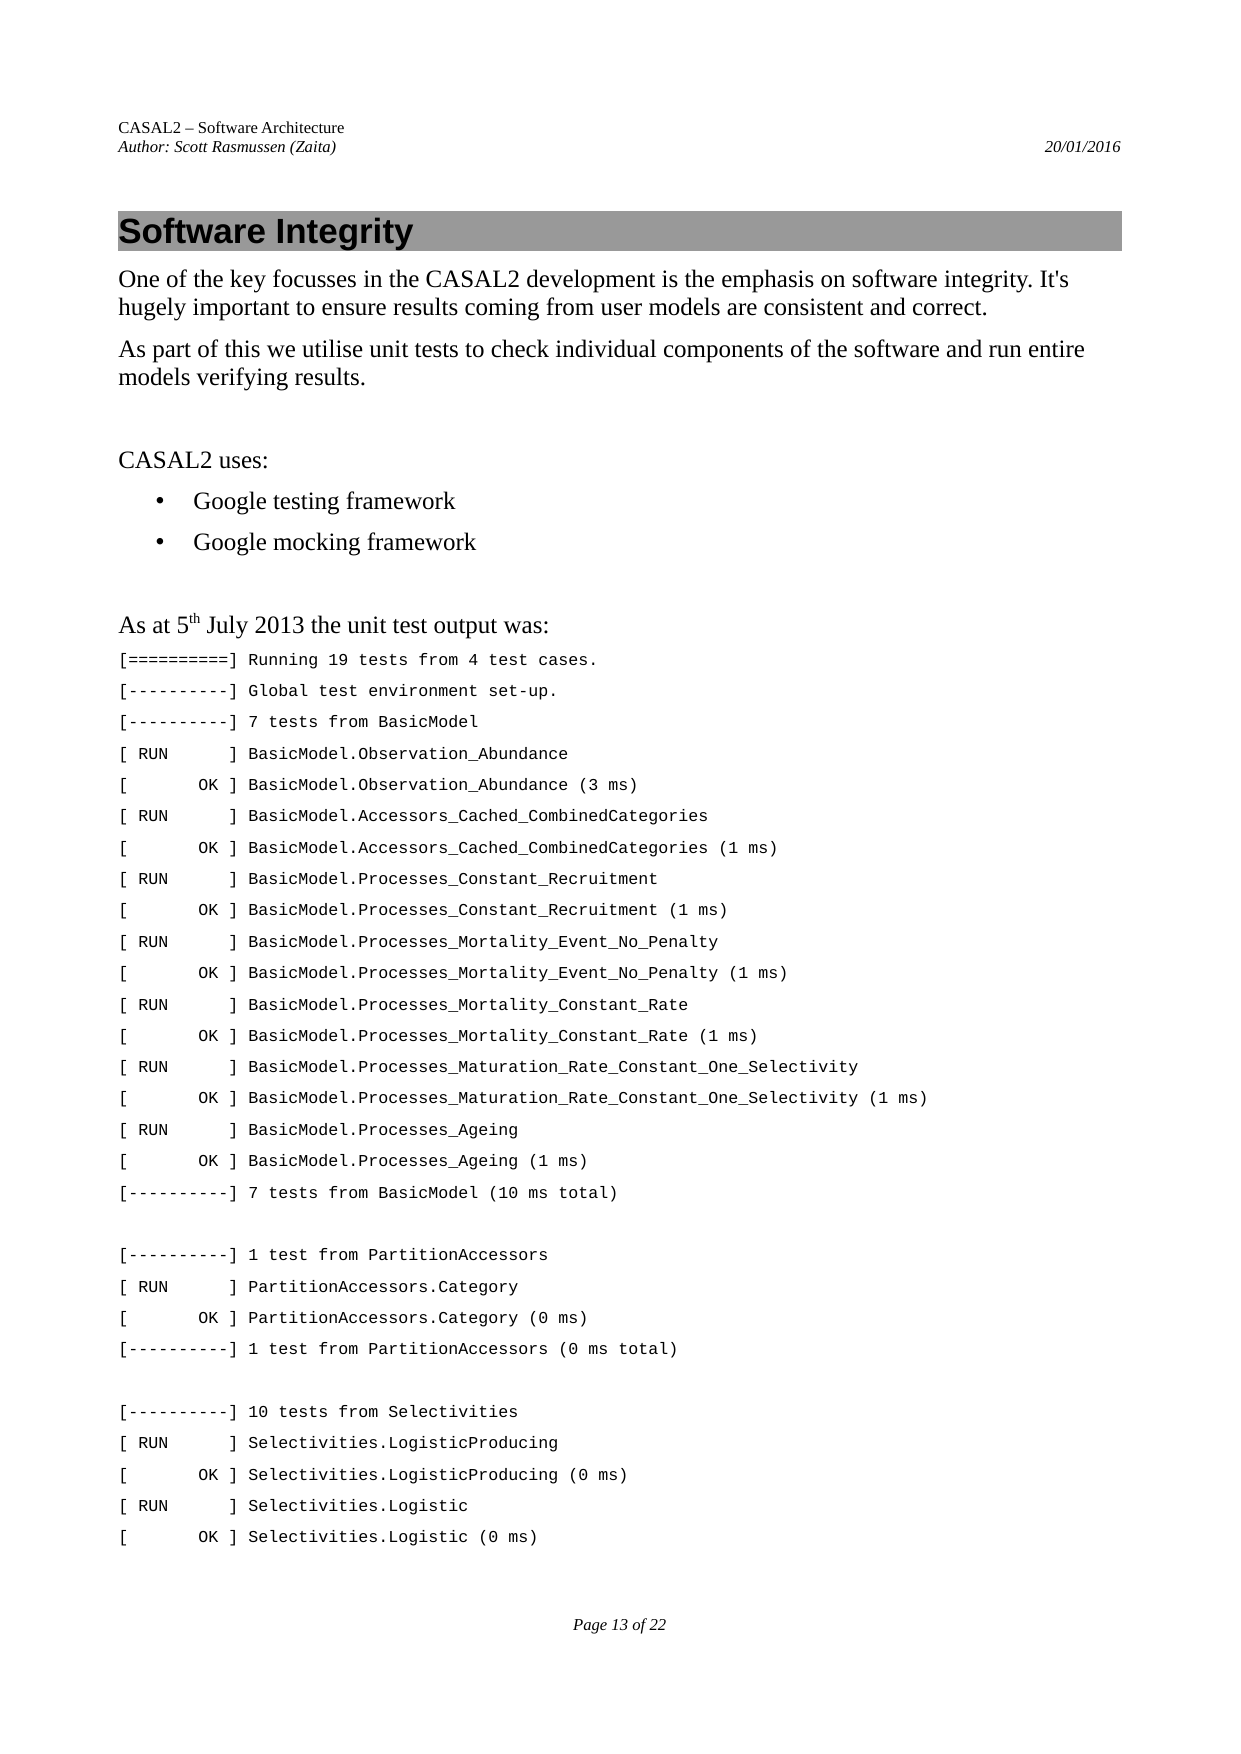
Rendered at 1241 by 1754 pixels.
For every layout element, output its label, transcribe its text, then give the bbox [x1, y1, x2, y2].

text [----------] 10 tests from Selectivities [118, 1404, 1122, 1422]
text [----------] 1 test from PartitionAccessors (0 ms total) [118, 1341, 1122, 1360]
text [ RUN ] BasicModel.Processes_Mortality_Constant_Rate [118, 996, 1122, 1015]
text [ OK ] PartitionAccessors.Category (0 ms) [118, 1309, 1122, 1328]
text [----------] Global test environment set-up. [118, 682, 1122, 701]
text [ OK ] BasicModel.Processes_Constant_Recruitment (1 ms) [118, 902, 1122, 921]
text [ OK ] BasicModel.Processes_Maturation_Rate_Constant_One_Selectivity (1 ms) [118, 1090, 1122, 1109]
text [ RUN ] Selectivities.Logistic [118, 1498, 1122, 1517]
text [ OK ] BasicModel.Accessors_Cached_CombinedCategories (1 ms) [118, 839, 1122, 858]
text [==========] Running 19 tests from 4 test cases. [118, 651, 1122, 670]
text As at 5th July 2013 the unit test output was: [118, 610, 1122, 639]
text As part of this we utilise unit tests to check individual components of the software and run entire models verifying results. [118, 334, 1122, 391]
text [ RUN ] BasicModel.Observation_Abundance [118, 745, 1122, 764]
text [ RUN ] BasicModel.Processes_Constant_Recruitment [118, 871, 1122, 889]
text [----------] 1 test from PartitionAccessors [118, 1247, 1122, 1266]
list Google mocking framework [156, 527, 1122, 556]
text CASAL2 uses: [118, 445, 1122, 474]
text [ RUN ] Selectivities.LogisticProducing [118, 1435, 1122, 1454]
text [ RUN ] BasicModel.Processes_Ageing [118, 1121, 1122, 1140]
text [ OK ] Selectivities.LogisticProducing (0 ms) [118, 1466, 1122, 1485]
list Google testing framework [156, 486, 1122, 515]
text [ OK ] BasicModel.Processes_Mortality_Event_No_Penalty (1 ms) [118, 965, 1122, 983]
subtitle Software Integrity [118, 211, 1122, 251]
text [ RUN ] PartitionAccessors.Category [118, 1278, 1122, 1297]
text [ RUN ] BasicModel.Accessors_Cached_CombinedCategories [118, 808, 1122, 827]
text [ RUN ] BasicModel.Processes_Mortality_Event_No_Penalty [118, 933, 1122, 952]
text [ RUN ] BasicModel.Processes_Maturation_Rate_Constant_One_Selectivity [118, 1059, 1122, 1078]
text [----------] 7 tests from BasicModel (10 ms total) [118, 1184, 1122, 1203]
text [ OK ] BasicModel.Observation_Abundance (3 ms) [118, 777, 1122, 795]
text [----------] 7 tests from BasicModel [118, 714, 1122, 733]
text [ OK ] BasicModel.Processes_Mortality_Constant_Rate (1 ms) [118, 1027, 1122, 1046]
text [ OK ] Selectivities.Logistic (0 ms) [118, 1529, 1122, 1548]
text [ OK ] BasicModel.Processes_Ageing (1 ms) [118, 1153, 1122, 1172]
text One of the key focusses in the CASAL2 development is the emphasis on software integrity. It's hugely important to ensure results coming from user models are consistent and correct. [118, 264, 1122, 321]
